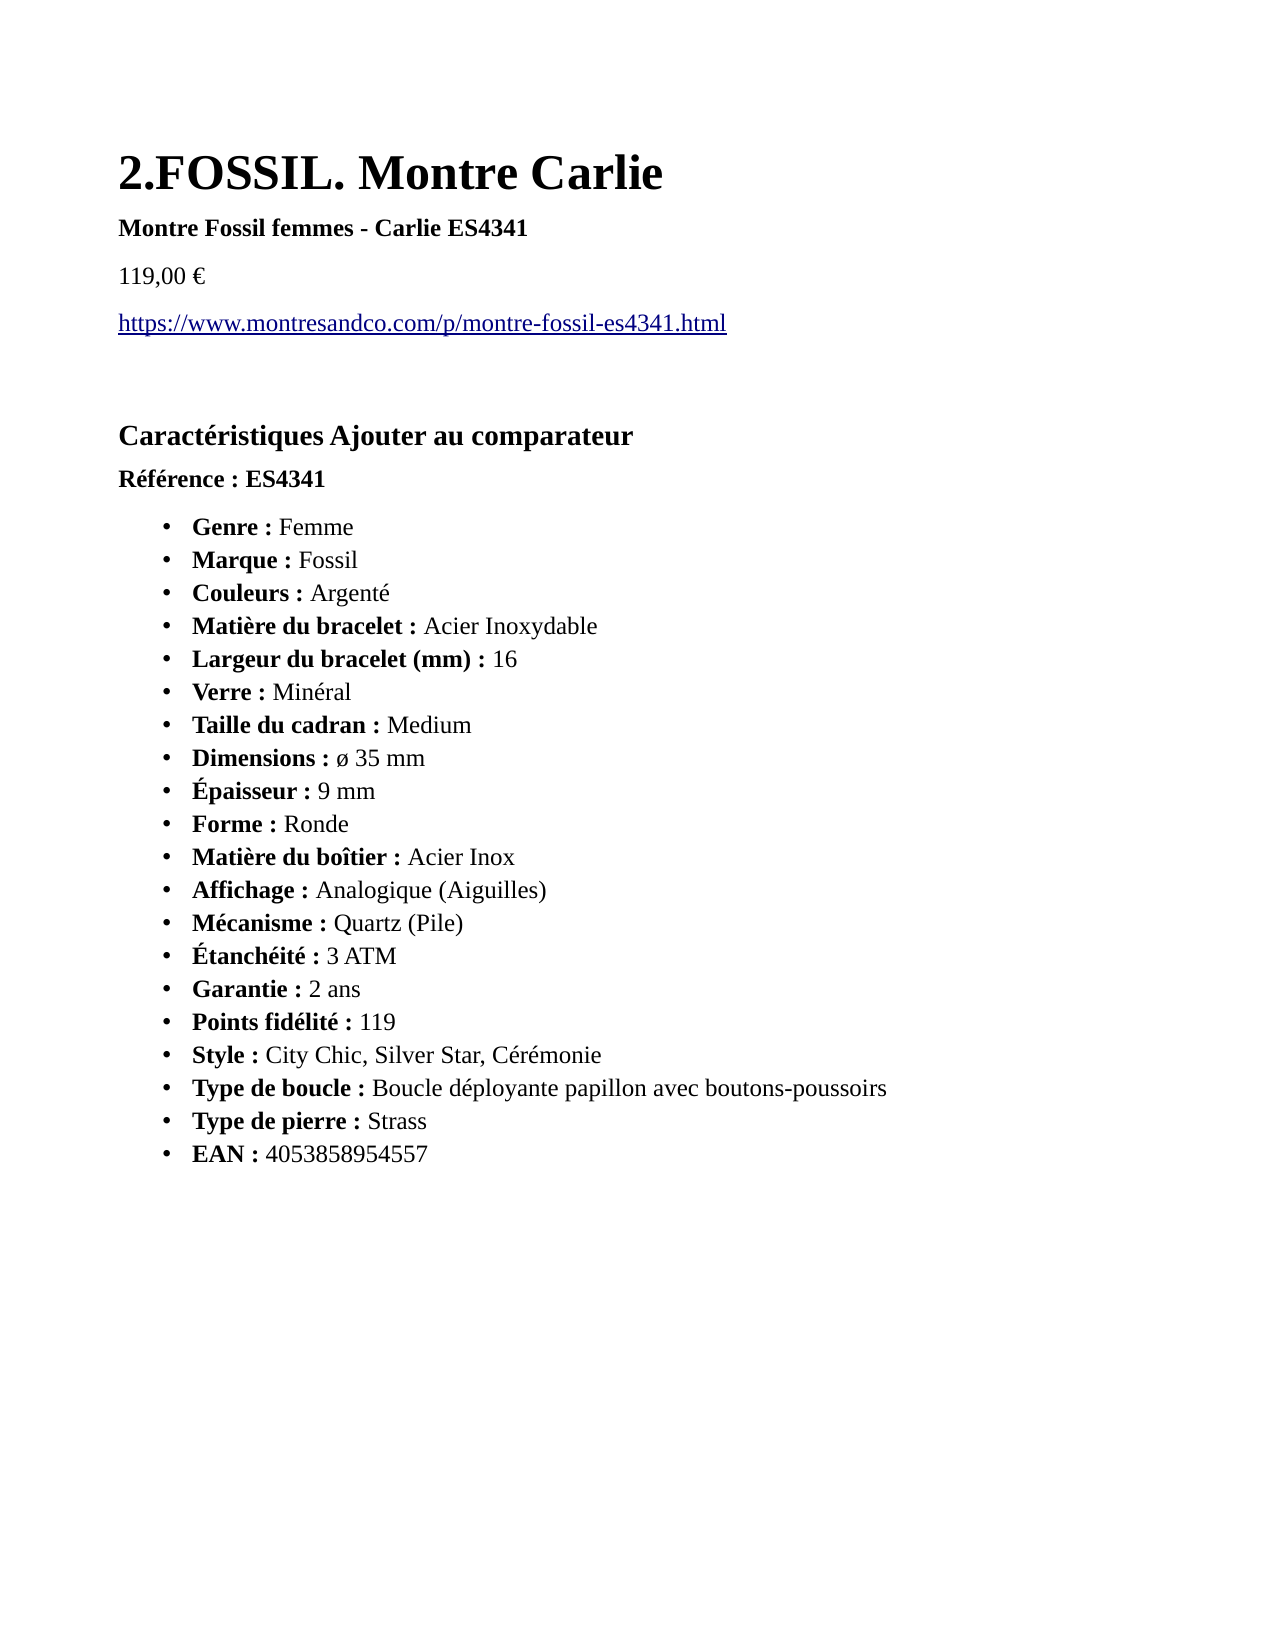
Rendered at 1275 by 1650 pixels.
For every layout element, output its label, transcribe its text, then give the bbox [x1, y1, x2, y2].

list Points fidélité : 119 [162, 1007, 1157, 1036]
list Affichage : Analogique (Aiguilles) [162, 875, 1157, 904]
list Forme : Ronde [162, 809, 1157, 838]
list Étanchéité : 3 ATM [162, 941, 1157, 970]
subtitle Caractéristiques Ajouter au comparateur [118, 418, 1157, 452]
list Mécanisme : Quartz (Pile) [162, 908, 1157, 937]
subtitle 2.FOSSIL. Montre Carlie [118, 143, 1157, 201]
list Genre : Femme [162, 512, 1157, 541]
list Couleurs : Argenté [162, 578, 1157, 607]
text Référence : ES4341 [118, 464, 1157, 493]
list Largeur du bracelet (mm) : 16 [162, 644, 1157, 673]
text https://www.montresandco.com/p/montre-fossil-es4341.html [118, 308, 1157, 337]
list Verre : Minéral [162, 677, 1157, 706]
list Matière du boîtier : Acier Inox [162, 842, 1157, 871]
list Marque : Fossil [162, 545, 1157, 573]
list Type de pierre : Strass [162, 1106, 1157, 1135]
text 119,00 € [118, 261, 1157, 289]
text Montre Fossil femmes - Carlie ES4341 [118, 213, 1157, 242]
list Épaisseur : 9 mm [162, 776, 1157, 805]
list Style : City Chic, Silver Star, Cérémonie [162, 1040, 1157, 1069]
list Taille du cadran : Medium [162, 710, 1157, 739]
list Garantie : 2 ans [162, 974, 1157, 1003]
list EAN : 4053858954557 [162, 1139, 1157, 1168]
list Dimensions : ø 35 mm [162, 743, 1157, 772]
list Type de boucle : Boucle déployante papillon avec boutons-poussoirs [162, 1073, 1157, 1102]
list Matière du bracelet : Acier Inoxydable [162, 611, 1157, 639]
